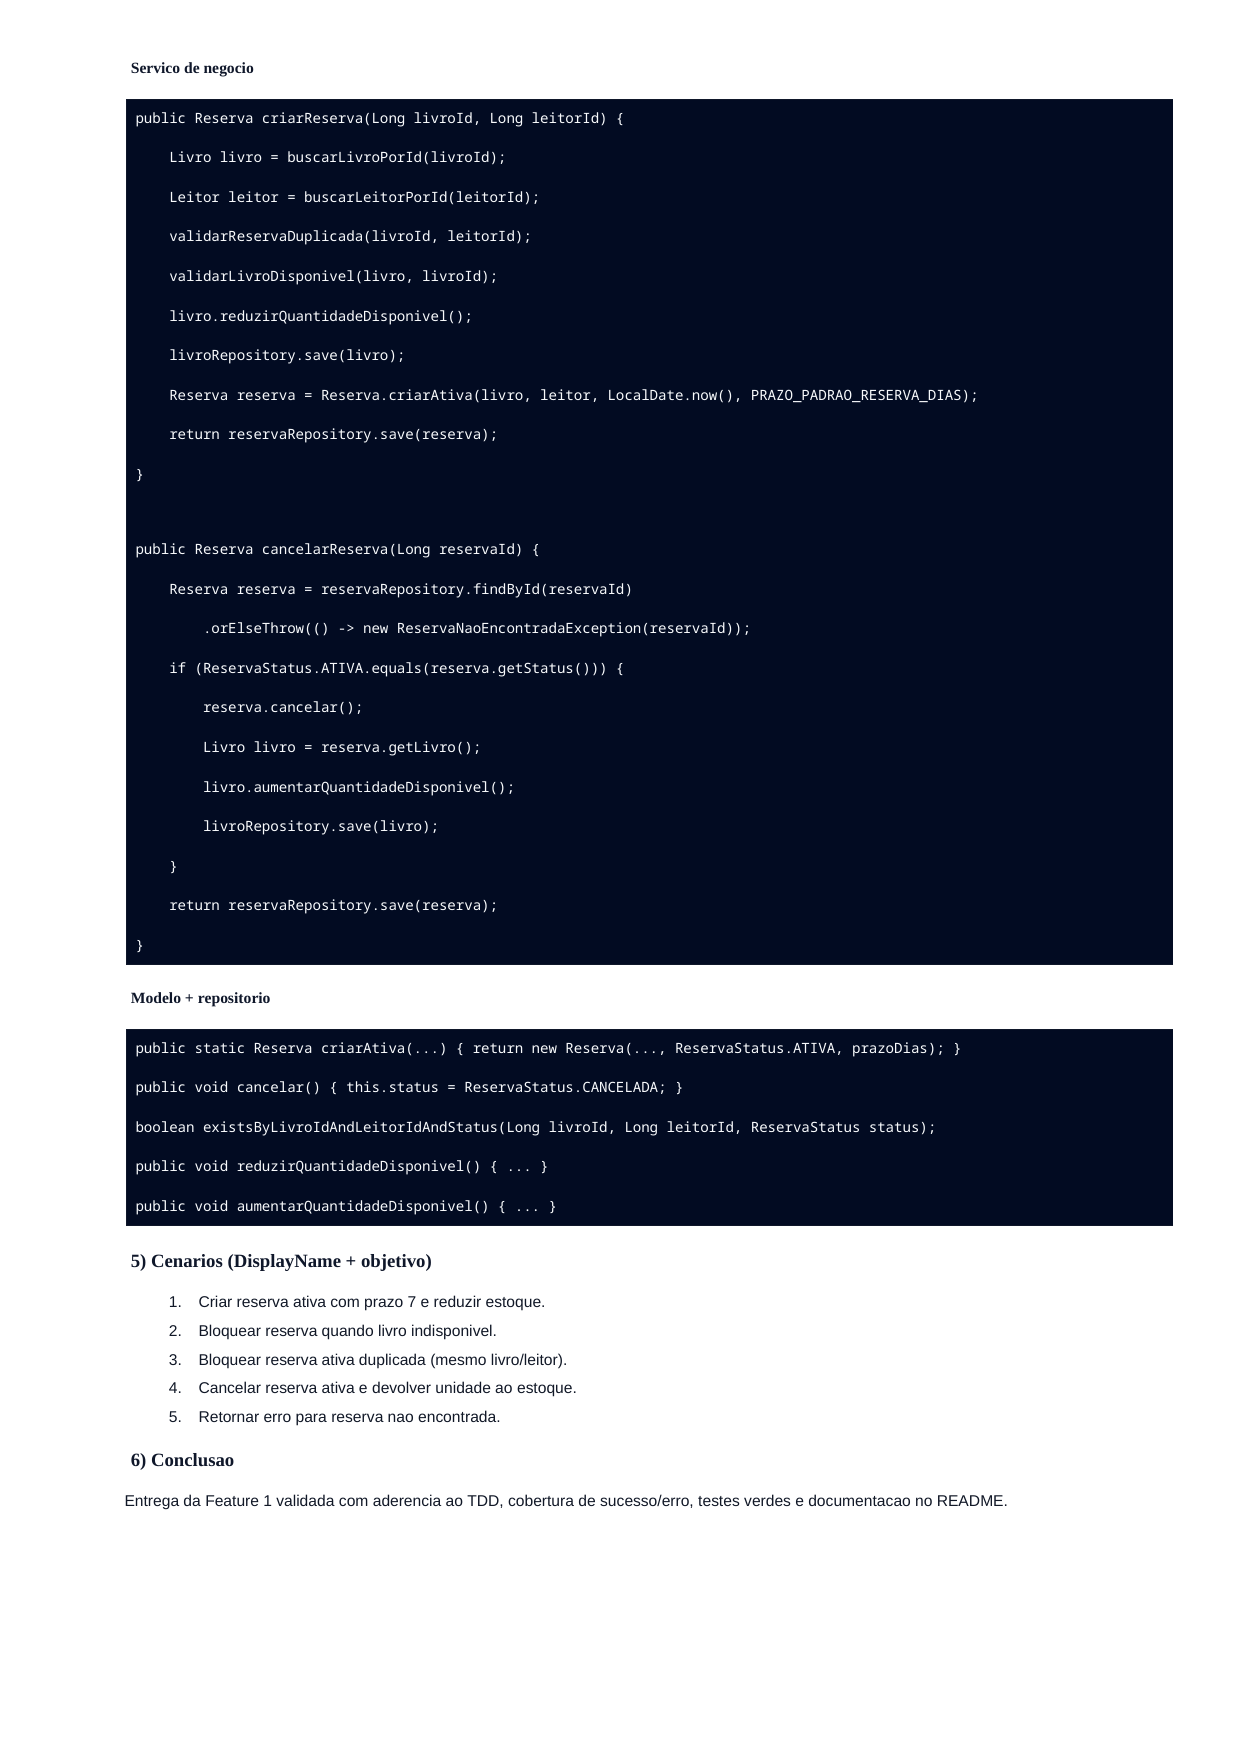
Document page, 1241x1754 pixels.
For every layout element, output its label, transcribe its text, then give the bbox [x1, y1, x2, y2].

text Livro livro = reserva.getLivro(); [127, 728, 1173, 757]
text } [127, 455, 1173, 483]
text livroRepository.save(livro); [127, 336, 1173, 365]
list Criar reserva ativa com prazo 7 e reduzir estoque. [169, 1293, 1175, 1311]
text public static Reserva criarAtiva(...) { return new Reserva(..., ReservaStatus.ATIVA, prazoDias); } [127, 1030, 1173, 1057]
text Reserva reserva = Reserva.criarAtiva(livro, leitor, LocalDate.now(), PRAZO_PADRAO_RESERVA_DIAS); [127, 376, 1173, 404]
text return reservaRepository.save(reserva); [127, 886, 1173, 915]
text boolean existsByLivroIdAndLeitorIdAndStatus(Long livroId, Long leitorId, ReservaStatus status); [127, 1108, 1173, 1136]
list Bloquear reserva ativa duplicada (mesmo livro/leitor). [169, 1350, 1175, 1368]
text return reservaRepository.save(reserva); [127, 415, 1173, 444]
text reserva.cancelar(); [127, 688, 1173, 717]
list Cancelar reserva ativa e devolver unidade ao estoque. [169, 1379, 1175, 1397]
text .orElseThrow(() -> new ReservaNaoEncontradaException(reservaId)); [127, 609, 1173, 638]
text validarReservaDuplicada(livroId, leitorId); [127, 217, 1173, 246]
text public Reserva criarReserva(Long livroId, Long leitorId) { [127, 100, 1173, 127]
text public void cancelar() { this.status = ReservaStatus.CANCELADA; } [127, 1068, 1173, 1097]
subtitle Servico de negocio [131, 59, 1169, 77]
text } [127, 926, 1173, 964]
text livro.reduzirQuantidadeDisponivel(); [127, 297, 1173, 325]
text Reserva reserva = reservaRepository.findById(reservaId) [127, 569, 1173, 598]
list Bloquear reserva quando livro indisponivel. [169, 1321, 1175, 1339]
text } [127, 847, 1173, 875]
text public void aumentarQuantidadeDisponivel() { ... } [127, 1187, 1173, 1225]
subtitle 5) Cenarios (DisplayName + objetivo) [131, 1250, 1169, 1272]
text Entrega da Feature 1 validada com aderencia ao TDD, cobertura de sucesso/erro, testes verdes e documentacao no README. [124, 1491, 1175, 1509]
text livro.aumentarQuantidadeDisponivel(); [127, 767, 1173, 796]
subtitle 6) Conclusao [131, 1449, 1169, 1471]
subtitle Modelo + repositorio [131, 989, 1169, 1007]
text Leitor leitor = buscarLeitorPorId(leitorId); [127, 178, 1173, 206]
text livroRepository.save(livro); [127, 807, 1173, 836]
text public void reduzirQuantidadeDisponivel() { ... } [127, 1147, 1173, 1176]
text validarLivroDisponivel(livro, livroId); [127, 257, 1173, 286]
text if (ReservaStatus.ATIVA.equals(reserva.getStatus())) { [127, 649, 1173, 677]
list Retornar erro para reserva nao encontrada. [169, 1408, 1175, 1426]
text public Reserva cancelarReserva(Long reservaId) { [127, 530, 1173, 559]
text Livro livro = buscarLivroPorId(livroId); [127, 138, 1173, 167]
